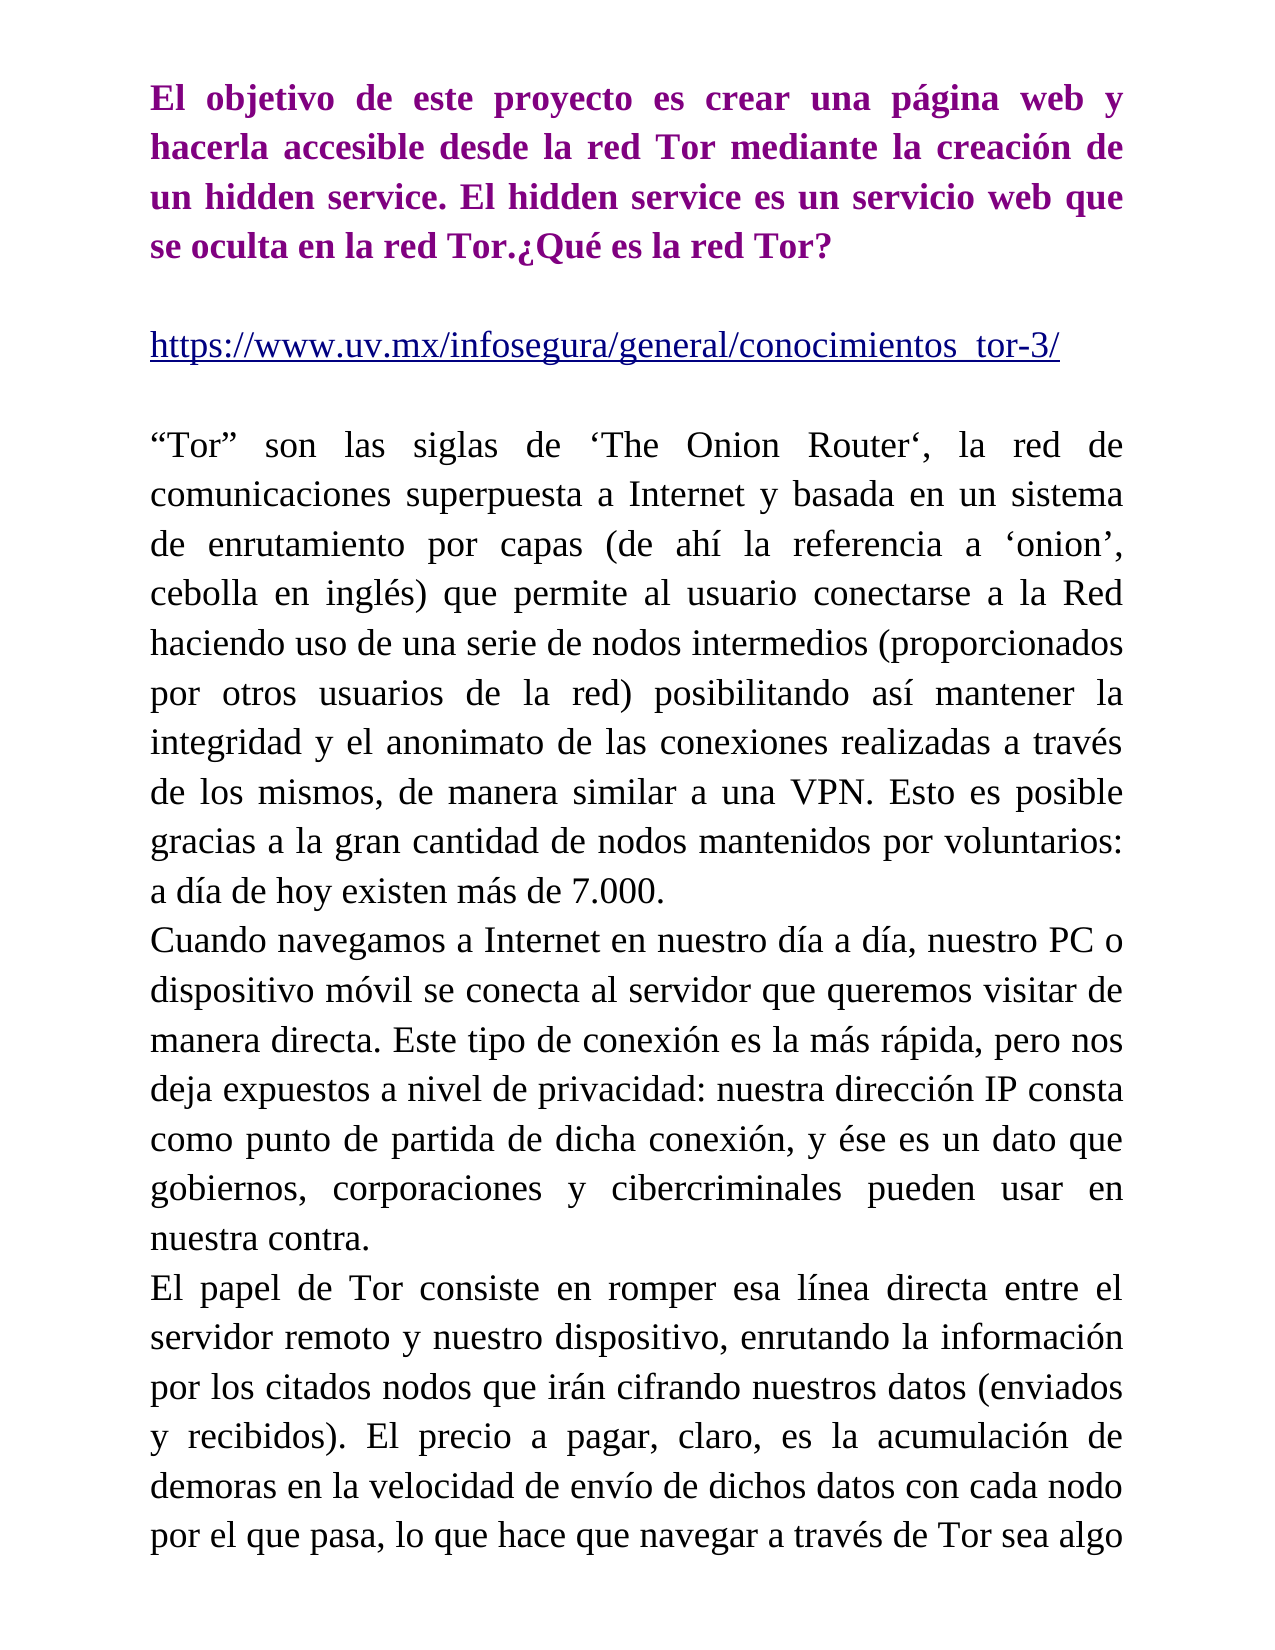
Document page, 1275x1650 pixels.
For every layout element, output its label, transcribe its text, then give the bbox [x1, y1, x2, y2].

text Cuando navegamos a Internet en nuestro día a día, nuestro PC o dispositivo móvil se conecta al servidor que queremos visitar de manera directa. Este tipo de conexión es la más rápida, pero nos deja expuestos a nivel de privacidad: nuestra dirección IP consta como punto de partida de dicha conexión, y ése es un dato que gobiernos, corporaciones y cibercriminales pueden usar en nuestra contra. [150, 918, 1125, 1258]
text “Tor” son las siglas de ‘The Onion Router‘, la red de comunicaciones superpuesta a Internet y basada en un sistema de enrutamiento por capas (de ahí la referencia a ‘onion’, cebolla en inglés) que permite al usuario conectarse a la Red haciendo uso de una serie de nodos intermedios (proporcionados por otros usuarios de la red) posibilitando así mantener la integridad y el anonimato de las conexiones realizadas a través de los mismos, de manera similar a una VPN. Esto es posible gracias a la gran cantidad de nodos mantenidos por voluntarios: a día de hoy existen más de 7.000. [150, 422, 1125, 911]
text El papel de Tor consiste en romper esa línea directa entre el servidor remoto y nuestro dispositivo, enrutando la información por los citados nodos que irán cifrando nuestros datos (enviados y recibidos). El precio a pagar, claro, es la acumulación de demoras en la velocidad de envío de dichos datos con cada nodo por el que pasa, lo que hace que navegar a través de Tor sea algo [150, 1265, 1125, 1556]
text El objetivo de este proyecto es crear una página web y hacerla accesible desde la red Tor mediante la creación de un hidden service. El hidden service es un servicio web que se oculta en la red Tor.¿Qué es la red Tor? [150, 75, 1125, 267]
text https://www.uv.mx/infosegura/general/conocimientos_tor-3/ [150, 323, 1125, 366]
